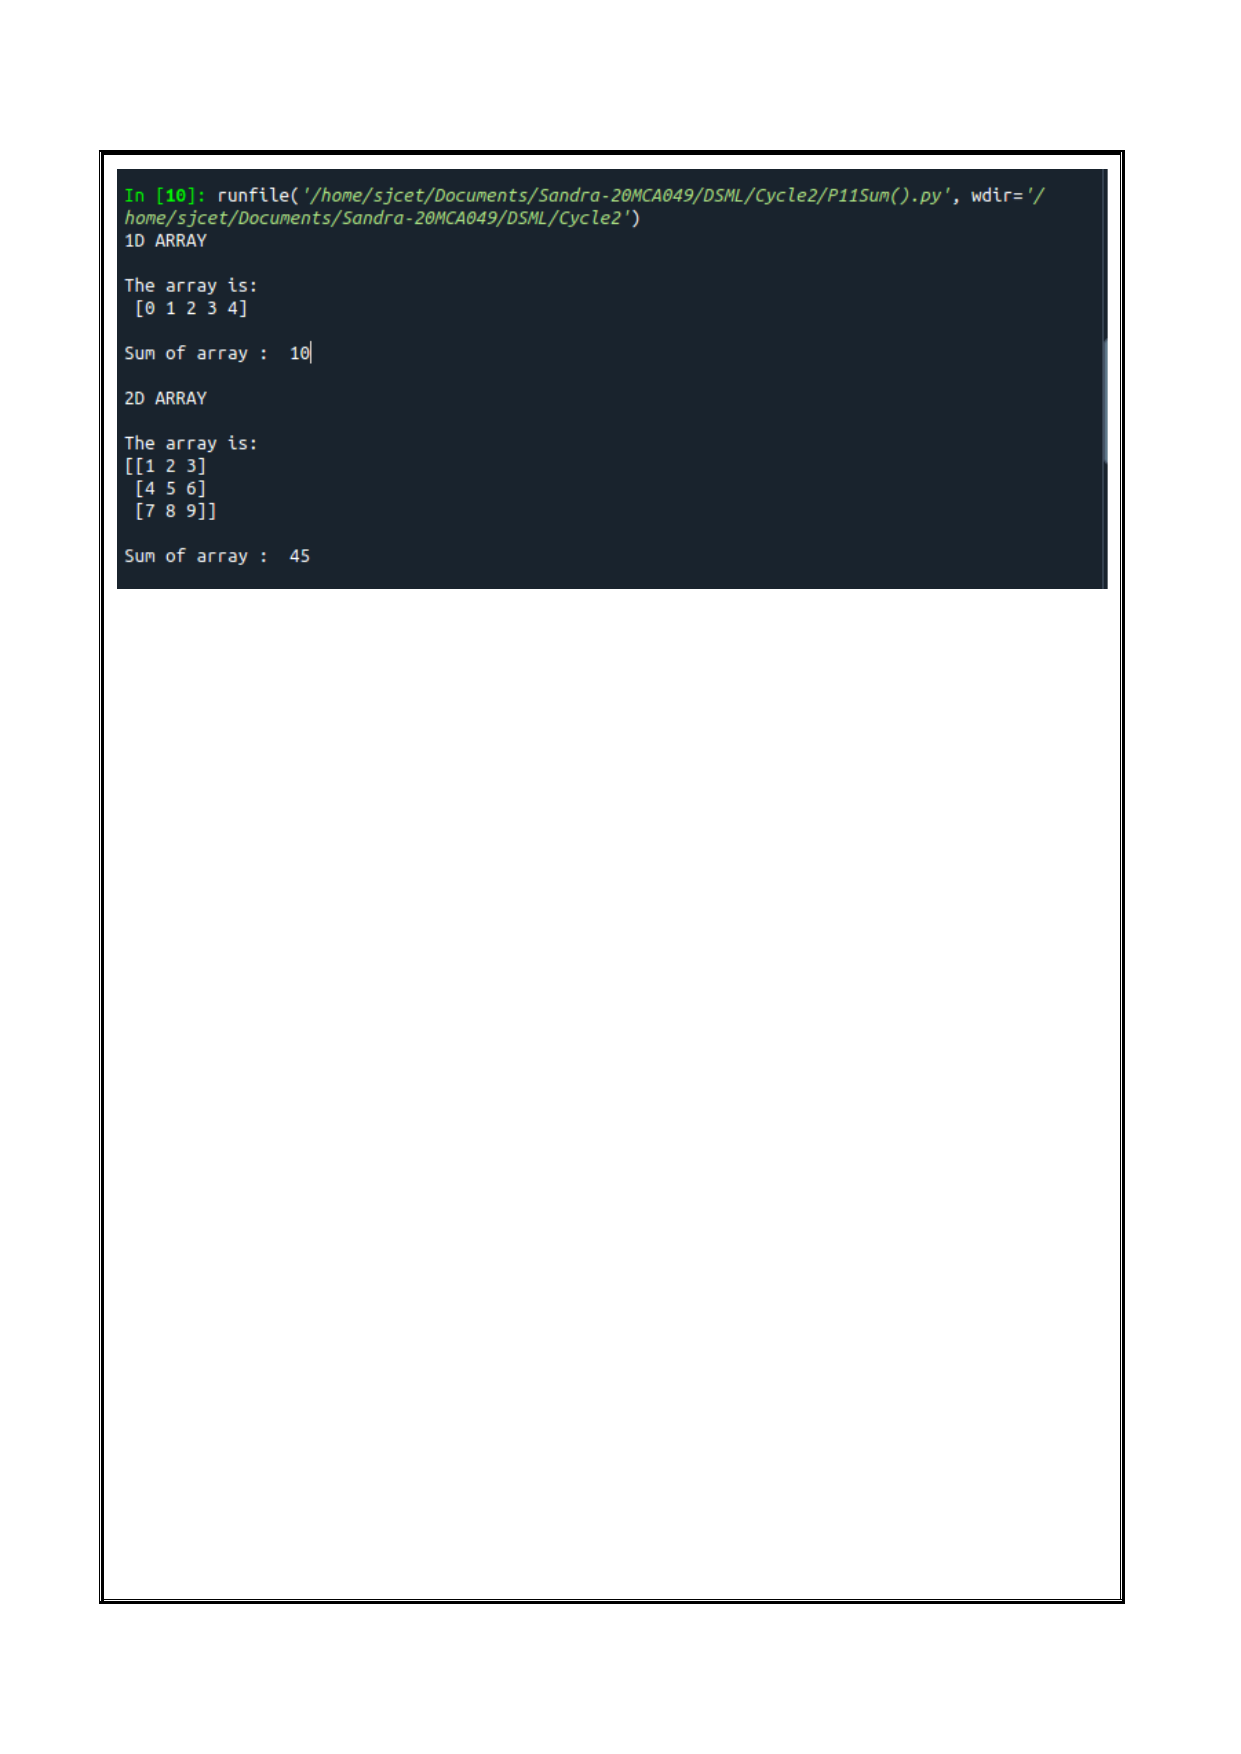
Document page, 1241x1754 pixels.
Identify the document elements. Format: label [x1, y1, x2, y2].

picture [117, 169, 1108, 589]
